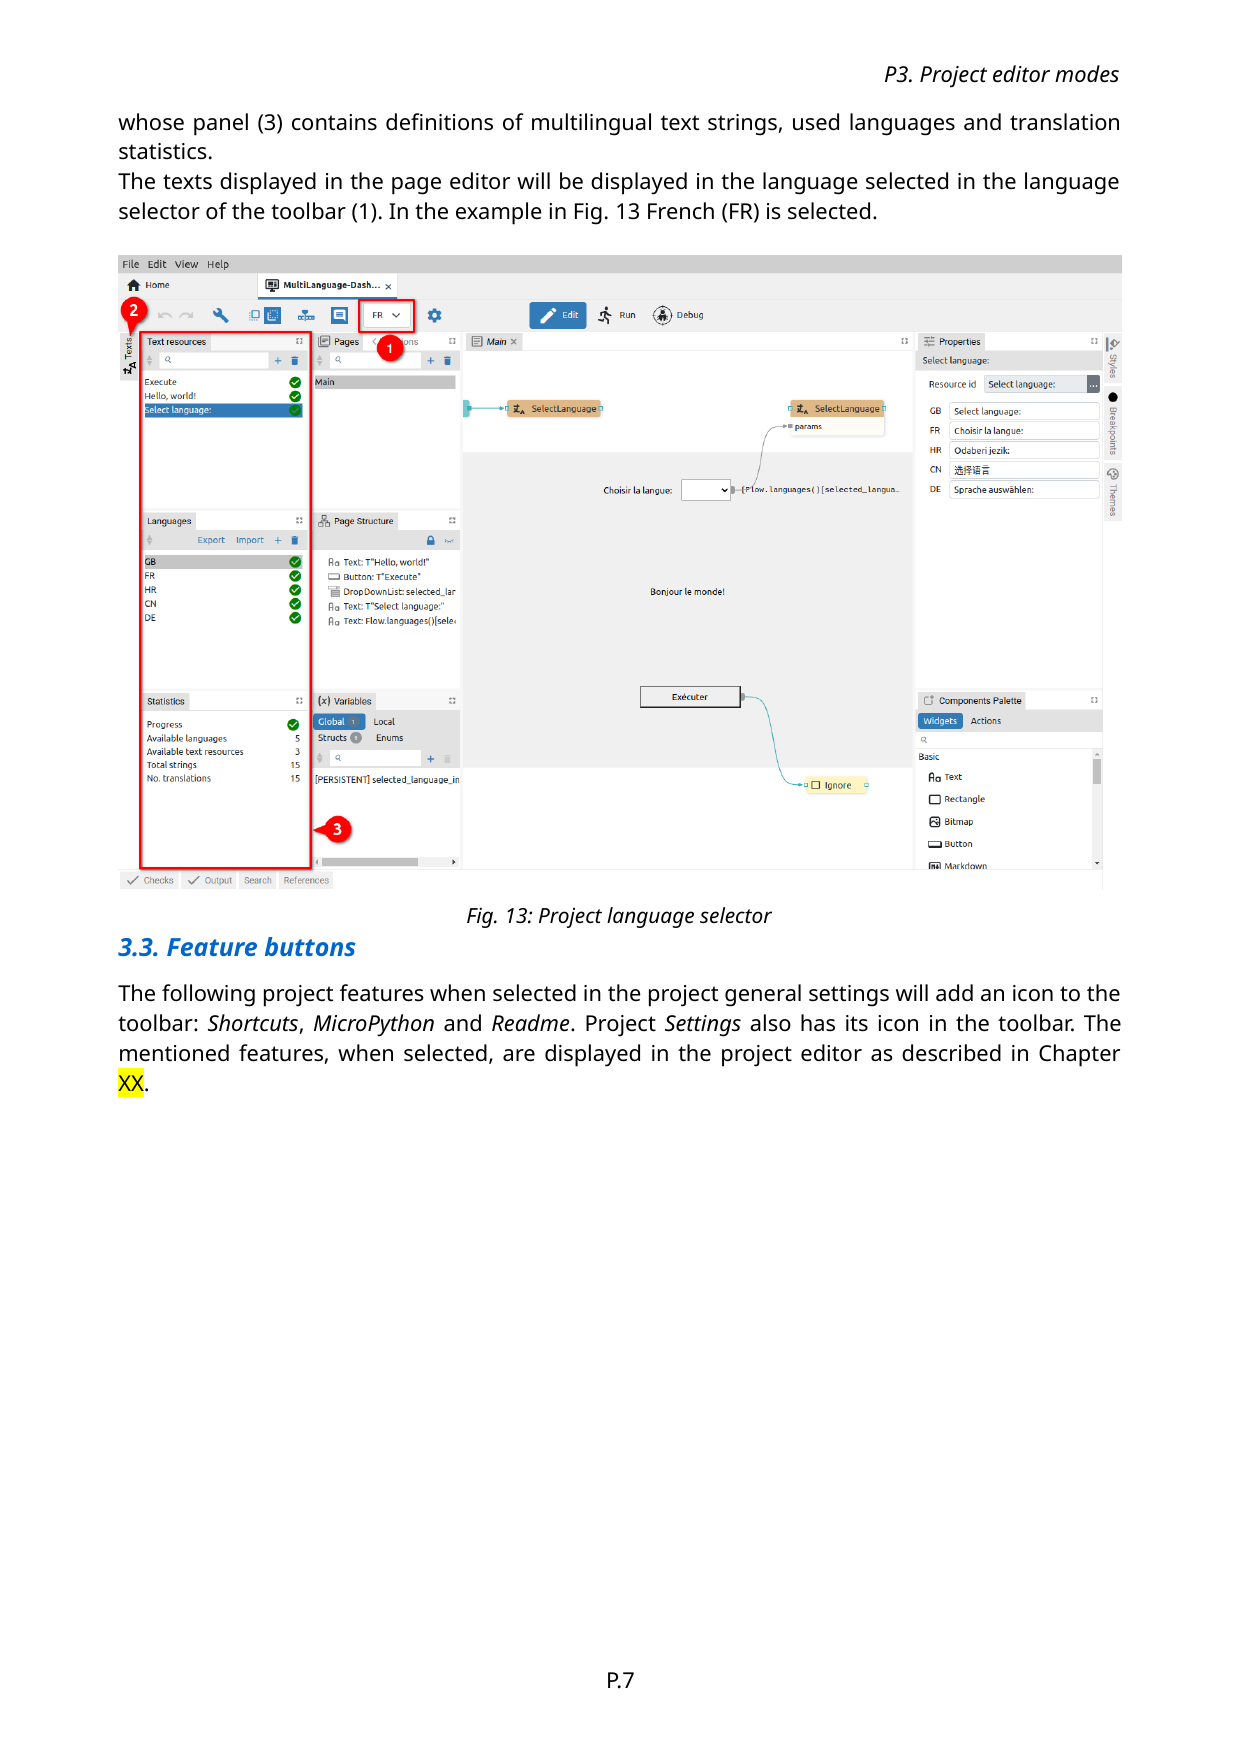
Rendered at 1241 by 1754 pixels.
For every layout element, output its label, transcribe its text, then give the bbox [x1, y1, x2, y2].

text whose panel (3) contains definitions of multilingual text strings, used languages and translation statistics. [118, 107, 1122, 166]
list Fig. 13: Project language selector [118, 890, 1122, 929]
text The texts displayed in the page editor will be displayed in the language selected in the language selector of the toolbar (1). In the example in Fig. 13 French (FR) is selected. [118, 166, 1122, 226]
picture [118, 255, 1123, 890]
text The following project features when selected in the project general settings will add an icon to the toolbar: Shortcuts, MicroPython and Readme. Project Settings also has its icon in the toolbar. The mentioned features, when selected, are displayed in the project editor as described in Chapter XX. [118, 978, 1122, 1097]
subtitle Feature buttons [118, 929, 1122, 963]
